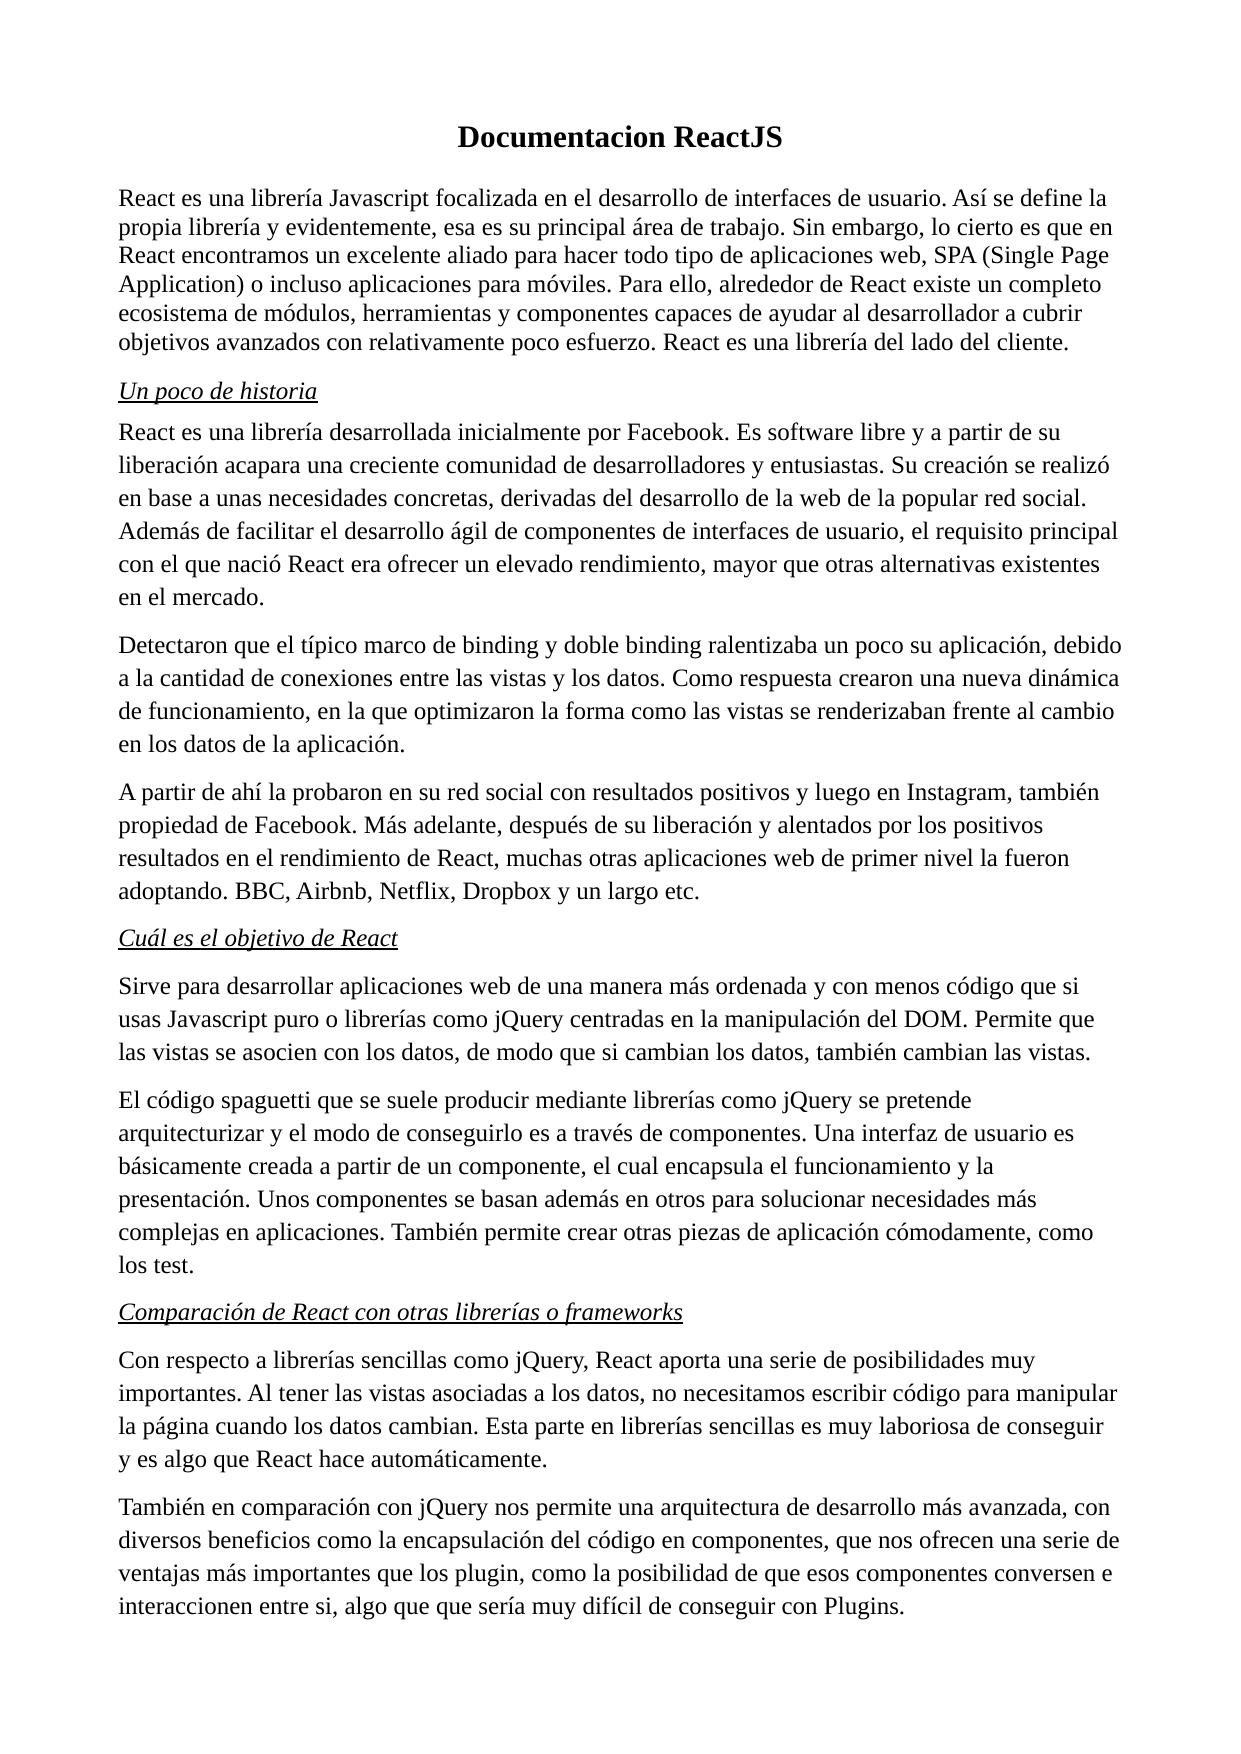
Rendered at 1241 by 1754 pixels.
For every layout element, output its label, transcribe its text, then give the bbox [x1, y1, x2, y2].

text Comparación de React con otras librerías o frameworks [118, 1297, 1122, 1326]
text React es una librería desarrollada inicialmente por Facebook. Es software libre y a partir de su liberación acapara una creciente comunidad de desarrolladores y entusiastas. Su creación se realizó en base a unas necesidades concretas, derivadas del desarrollo de la web de la popular red social. Además de facilitar el desarrollo ágil de componentes de interfaces de usuario, el requisito principal con el que nació React era ofrecer un elevado rendimiento, mayor que otras alternativas existentes en el mercado. [118, 417, 1122, 611]
text Documentacion ReactJS [118, 118, 1122, 154]
text Cuál es el objetivo de React [118, 923, 1122, 952]
text A partir de ahí la probaron en su red social con resultados positivos y luego en Instagram, también propiedad de Facebook. Más adelante, después de su liberación y alentados por los positivos resultados en el rendimiento de React, muchas otras aplicaciones web de primer nivel la fueron adoptando. BBC, Airbnb, Netflix, Dropbox y un largo etc. [118, 777, 1122, 904]
text React es una librería Javascript focalizada en el desarrollo de interfaces de usuario. Así se define la propia librería y evidentemente, esa es su principal área de trabajo. Sin embargo, lo cierto es que en React encontramos un excelente aliado para hacer todo tipo de aplicaciones web, SPA (Single Page Application) o incluso aplicaciones para móviles. Para ello, alrededor de React existe un completo ecosistema de módulos, herramientas y componentes capaces de ayudar al desarrollador a cubrir objetivos avanzados con relativamente poco esfuerzo. React es una librería del lado del cliente. [118, 183, 1122, 355]
text Sirve para desarrollar aplicaciones web de una manera más ordenada y con menos código que si usas Javascript puro o librerías como jQuery centradas en la manipulación del DOM. Permite que las vistas se asocien con los datos, de modo que si cambian los datos, también cambian las vistas. [118, 971, 1122, 1066]
subtitle Un poco de historia [118, 376, 1122, 405]
text El código spaguetti que se suele producir mediante librerías como jQuery se pretende arquitecturizar y el modo de conseguirlo es a través de componentes. Una interfaz de usuario es básicamente creada a partir de un componente, el cual encapsula el funcionamiento y la presentación. Unos componentes se basan además en otros para solucionar necesidades más complejas en aplicaciones. También permite crear otras piezas de aplicación cómodamente, como los test. [118, 1085, 1122, 1278]
text Detectaron que el típico marco de binding y doble binding ralentizaba un poco su aplicación, debido a la cantidad de conexiones entre las vistas y los datos. Como respuesta crearon una nueva dinámica de funcionamiento, en la que optimizaron la forma como las vistas se renderizaban frente al cambio en los datos de la aplicación. [118, 630, 1122, 758]
text Con respecto a librerías sencillas como jQuery, React aporta una serie de posibilidades muy importantes. Al tener las vistas asociadas a los datos, no necesitamos escribir código para manipular la página cuando los datos cambian. Esta parte en librerías sencillas es muy laboriosa de conseguir y es algo que React hace automáticamente. [118, 1345, 1122, 1473]
text También en comparación con jQuery nos permite una arquitectura de desarrollo más avanzada, con diversos beneficios como la encapsulación del código en componentes, que nos ofrecen una serie de ventajas más importantes que los plugin, como la posibilidad de que esos componentes conversen e interaccionen entre si, algo que que sería muy difícil de conseguir con Plugins. [118, 1492, 1122, 1619]
